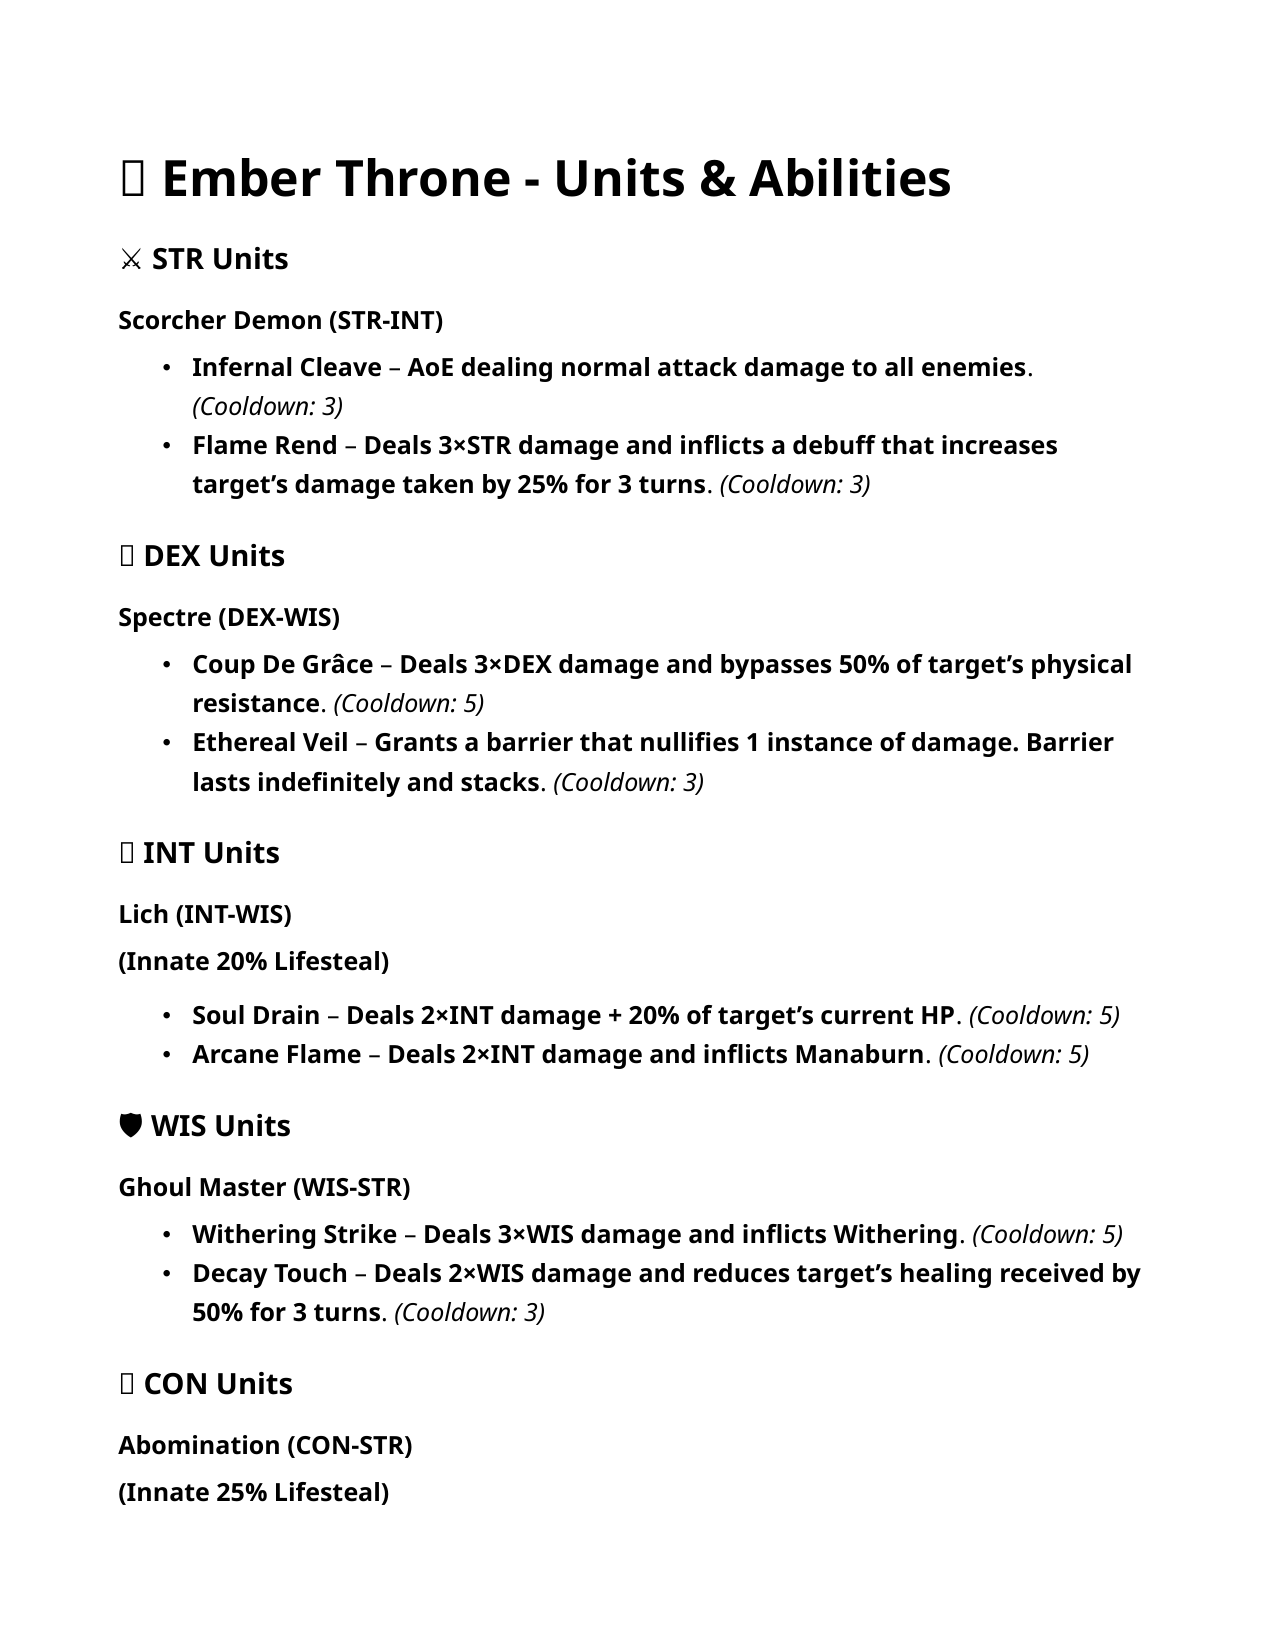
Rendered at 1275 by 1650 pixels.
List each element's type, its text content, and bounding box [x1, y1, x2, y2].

text (Innate 20% Lifesteal) [118, 944, 1157, 978]
list Infernal Cleave – AoE dealing normal attack damage to all enemies. (Cooldown: 3) [162, 349, 1157, 423]
subtitle Abomination (CON-STR) [118, 1428, 1157, 1462]
subtitle 💀 Ember Throne - Units & Abilities [118, 143, 1157, 211]
list Ethereal Veil – Grants a barrier that nullifies 1 instance of damage. Barrier lasts indefinitely and stacks. (Cooldown: 3) [162, 725, 1157, 798]
subtitle Lich (INT-WIS) [118, 897, 1157, 931]
subtitle 💪 CON Units [118, 1363, 1157, 1403]
list Flame Rend – Deals 3×STR damage and inflicts a debuff that increases target’s damage taken by 25% for 3 turns. (Cooldown: 3) [162, 428, 1157, 501]
subtitle ⚔️ STR Units [118, 238, 1157, 278]
text (Innate 25% Lifesteal) [118, 1474, 1157, 1508]
subtitle Spectre (DEX-WIS) [118, 600, 1157, 634]
list Coup De Grâce – Deals 3×DEX damage and bypasses 50% of target’s physical resistance. (Cooldown: 5) [162, 647, 1157, 720]
list Decay Touch – Deals 2×WIS damage and reduces target’s healing received by 50% for 3 turns. (Cooldown: 3) [162, 1255, 1157, 1329]
list Arcane Flame – Deals 2×INT damage and inflicts Manaburn. (Cooldown: 5) [162, 1037, 1157, 1071]
list Soul Drain – Deals 2×INT damage + 20% of target’s current HP. (Cooldown: 5) [162, 997, 1157, 1032]
subtitle 🔮 INT Units [118, 832, 1157, 872]
subtitle 🛡️ WIS Units [118, 1105, 1157, 1145]
subtitle 🏹 DEX Units [118, 535, 1157, 575]
list Withering Strike – Deals 3×WIS damage and inflicts Withering. (Cooldown: 5) [162, 1216, 1157, 1250]
subtitle Ghoul Master (WIS-STR) [118, 1170, 1157, 1204]
subtitle Scorcher Demon (STR-INT) [118, 303, 1157, 337]
